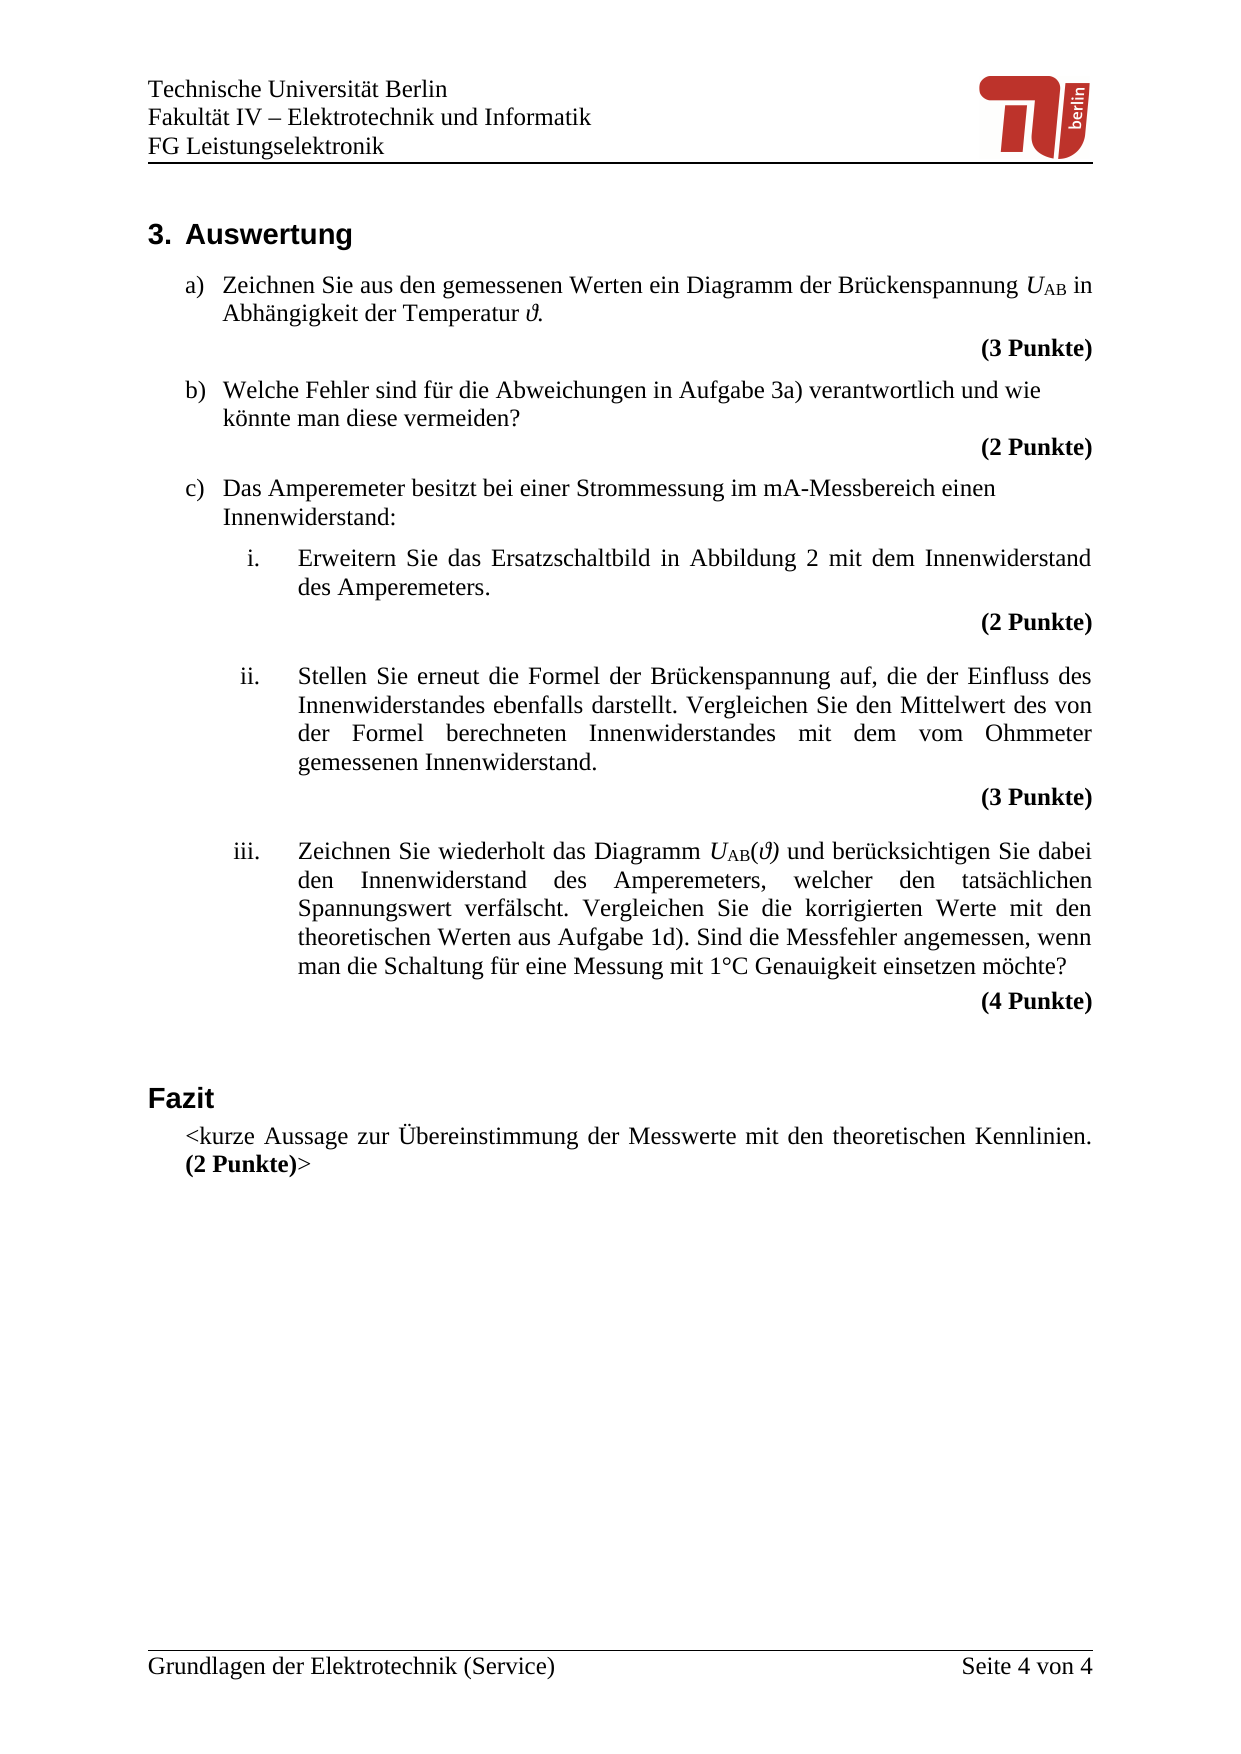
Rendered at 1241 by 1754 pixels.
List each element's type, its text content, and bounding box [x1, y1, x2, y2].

text (2 Punkte) [148, 432, 1093, 461]
list Das Amperemeter besitzt bei einer Strommessung im mA-Messbereich einen Innenwiderstand: [185, 473, 1093, 531]
text (2 Punkte) [148, 607, 1093, 636]
text (3 Punkte) [148, 333, 1093, 362]
list Auswertung [148, 217, 1093, 251]
list Zeichnen Sie wiederholt das Diagramm UAB(ϑ) und berücksichtigen Sie dabei den Innenwiderstand des Amperemeters, welcher den tatsächlichen Spannungswert verfälscht. Vergleichen Sie die korrigierten Werte mit den theoretischen Werten aus Aufgabe 1d). Sind die Messfehler angemessen, wenn man die Schaltung für eine Messung mit 1°C Genauigkeit einsetzen möchte? [260, 836, 1093, 980]
list Welche Fehler sind für die Abweichungen in Aufgabe 3a) verantwortlich und wie könnte man diese vermeiden? [185, 375, 1093, 432]
list Zeichnen Sie aus den gemessenen Werten ein Diagramm der Brückenspannung UAB in Abhängigkeit der Temperatur ϑ. [185, 270, 1093, 327]
subtitle Fazit [148, 1081, 1093, 1114]
text (4 Punkte) [148, 986, 1093, 1015]
list Stellen Sie erneut die Formel der Brückenspannung auf, die der Einfluss des Innenwiderstandes ebenfalls darstellt. Vergleichen Sie den Mittelwert des von der Formel berechneten Innenwiderstandes mit dem vom Ohmmeter gemessenen Innenwiderstand. [260, 661, 1093, 776]
list Erweitern Sie das Ersatzschaltbild in Abbildung 2 mit dem Innenwiderstand des Amperemeters. [260, 543, 1093, 601]
text (3 Punkte) [148, 782, 1093, 811]
text <kurze Aussage zur Übereinstimmung der Messwerte mit den theoretischen Kennlinien. (2 Punkte)> [185, 1121, 1093, 1178]
